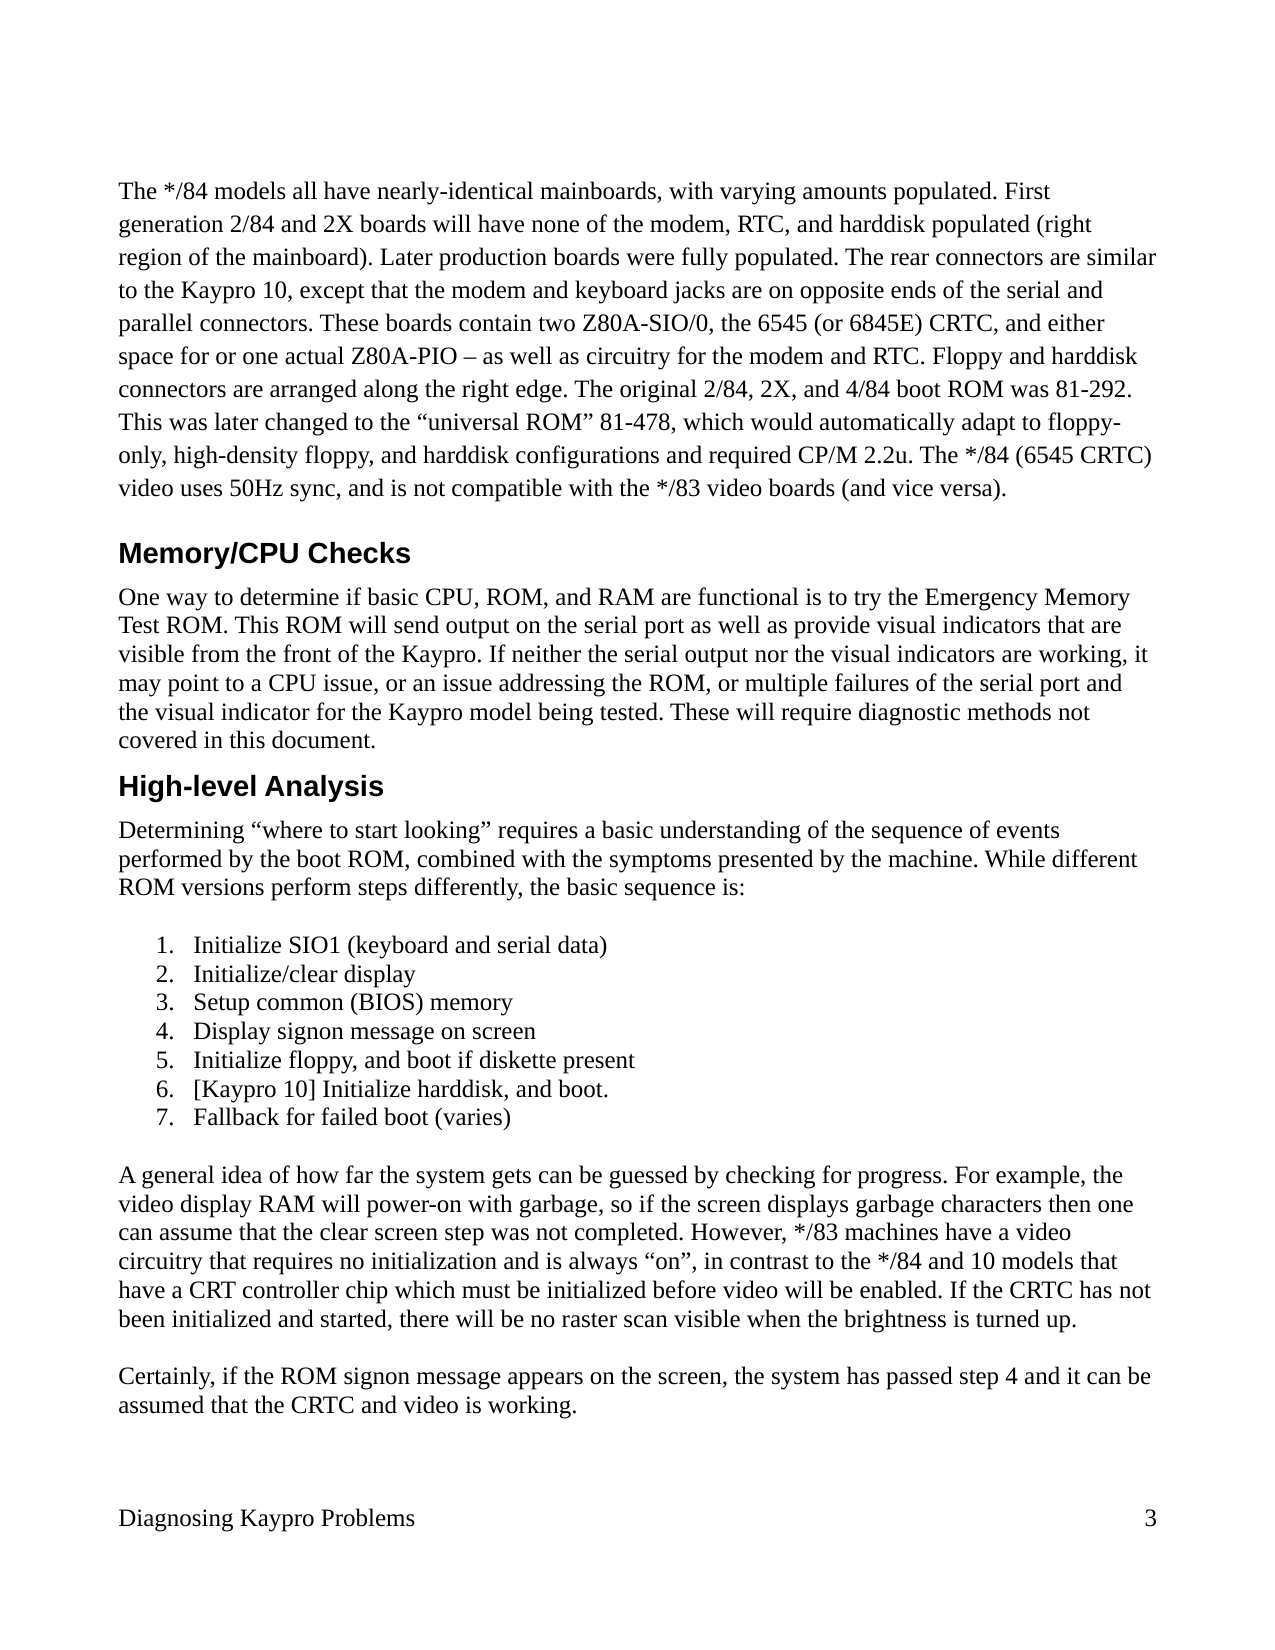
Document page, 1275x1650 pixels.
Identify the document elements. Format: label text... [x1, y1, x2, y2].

list Setup common (BIOS) memory [156, 987, 1157, 1016]
list Initialize/clear display [156, 959, 1157, 987]
text Determining “where to start looking” requires a basic understanding of the sequence of events performed by the boot ROM, combined with the symptoms presented by the machine. While different ROM versions perform steps differently, the basic sequence is: [118, 815, 1157, 901]
text The */84 models all have nearly-identical mainboards, with varying amounts populated. First generation 2/84 and 2X boards will have none of the modem, RTC, and harddisk populated (right region of the mainboard). Later production boards were fully populated. The rear connectors are similar to the Kaypro 10, except that the modem and keyboard jacks are on opposite ends of the serial and parallel connectors. These boards contain two Z80A-SIO/0, the 6545 (or 6845E) CRTC, and either space for or one actual Z80A-PIO – as well as circuitry for the modem and RTC. Floppy and harddisk connectors are arranged along the right edge. The original 2/84, 2X, and 4/84 boot ROM was 81-292. This was later changed to the “universal ROM” 81-478, which would automatically adapt to floppy-only, high-density floppy, and harddisk configurations and required CP/M 2.2u. The */84 (6545 CRTC) video uses 50Hz sync, and is not compatible with the */83 video boards (and vice versa). [118, 176, 1157, 502]
list Display signon message on screen [156, 1016, 1157, 1045]
list [Kaypro 10] Initialize harddisk, and boot. [156, 1074, 1157, 1102]
list Initialize SIO1 (keyboard and serial data) [156, 930, 1157, 959]
subtitle High-level Analysis [118, 769, 1157, 802]
text One way to determine if basic CPU, ROM, and RAM are functional is to try the Emergency Memory Test ROM. This ROM will send output on the serial port as well as provide visual indicators that are visible from the front of the Kaypro. If neither the serial output nor the visual indicators are working, it may point to a CPU issue, or an issue addressing the ROM, or multiple failures of the serial port and the visual indicator for the Kaypro model being tested. These will require diagnostic methods not covered in this document. [118, 582, 1157, 754]
subtitle Memory/CPU Checks [118, 536, 1157, 569]
text Certainly, if the ROM signon message appears on the screen, the system has passed step 4 and it can be assumed that the CRTC and video is working. [118, 1361, 1157, 1419]
list Fallback for failed boot (varies) [156, 1102, 1157, 1131]
text A general idea of how far the system gets can be guessed by checking for progress. For example, the video display RAM will power-on with garbage, so if the screen displays garbage characters then one can assume that the clear screen step was not completed. However, */83 machines have a video circuitry that requires no initialization and is always “on”, in contrast to the */84 and 10 models that have a CRT controller chip which must be initialized before video will be enabled. If the CRTC has not been initialized and started, there will be no raster scan visible when the brightness is turned up. [118, 1160, 1157, 1332]
list Initialize floppy, and boot if diskette present [156, 1045, 1157, 1074]
